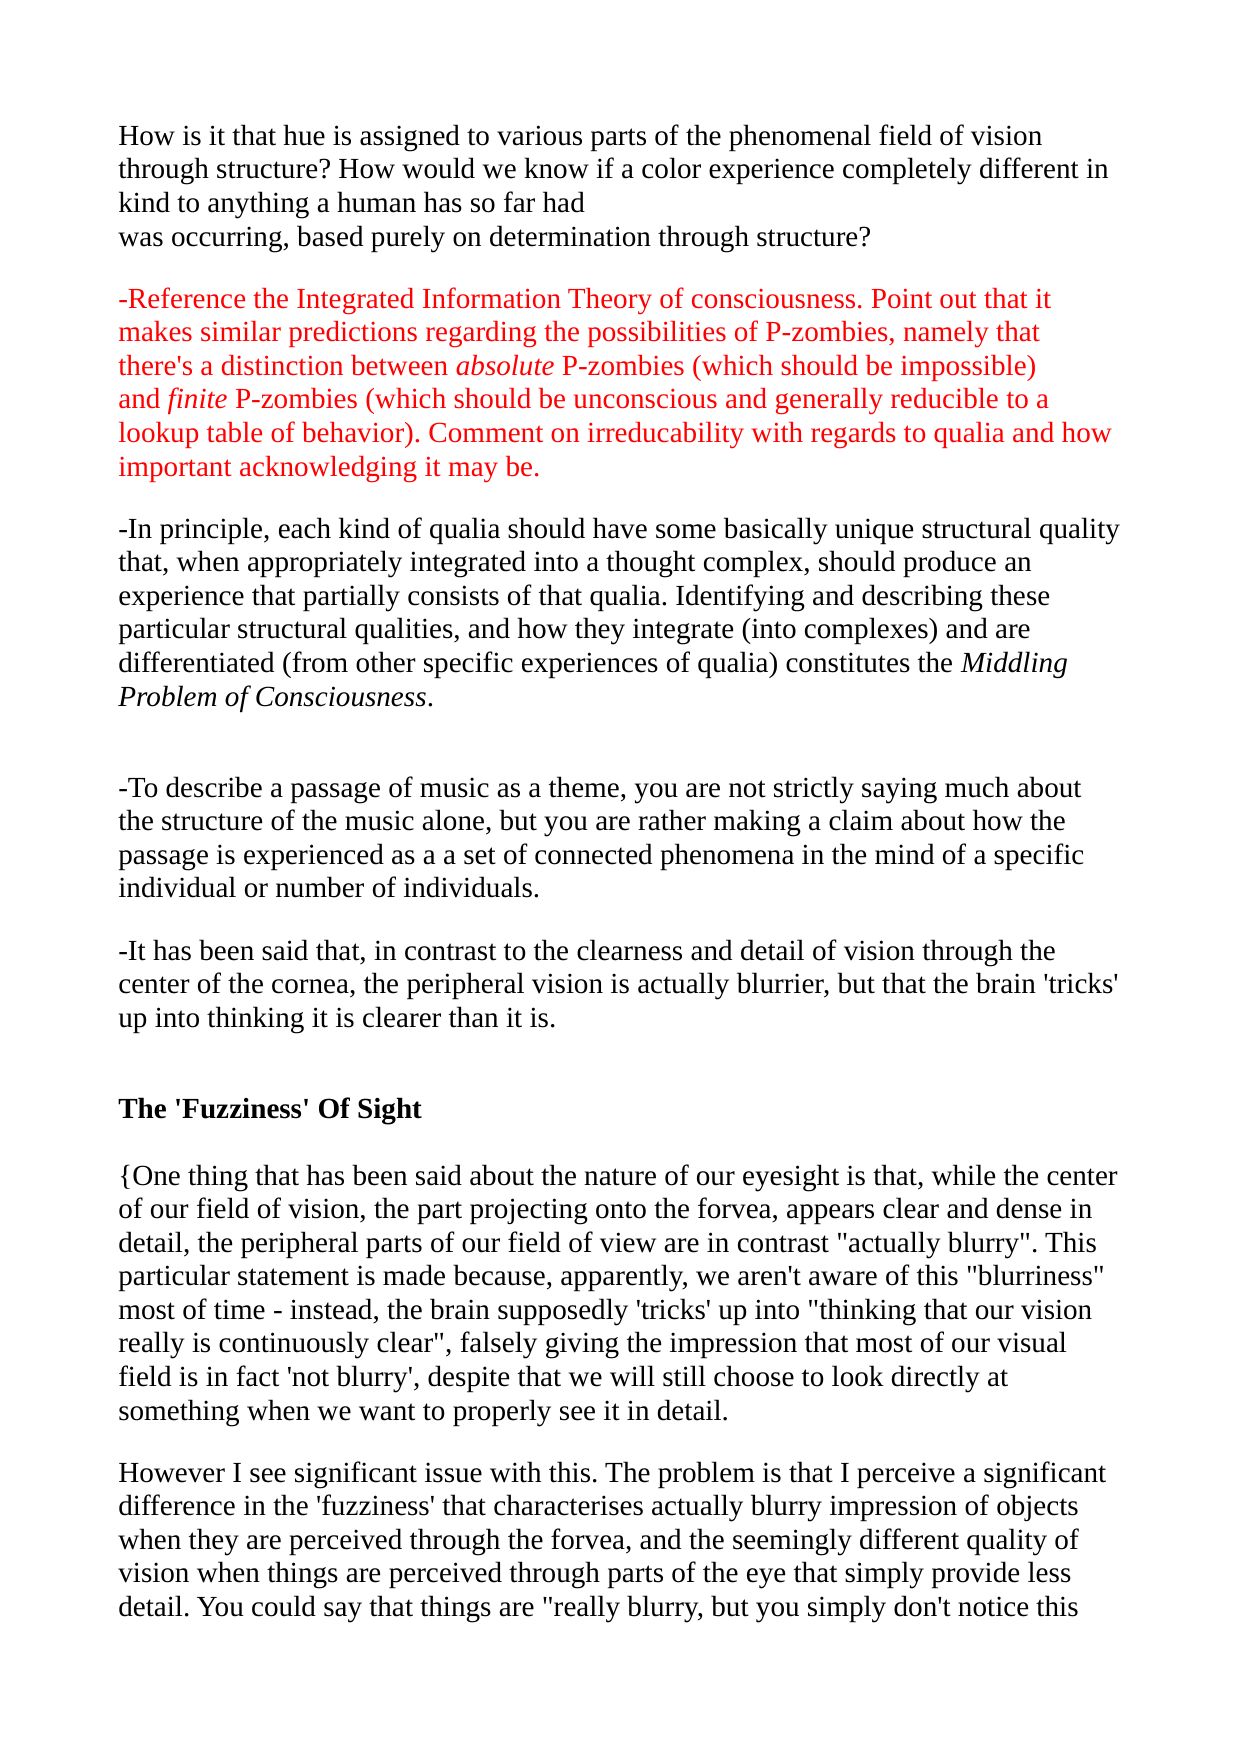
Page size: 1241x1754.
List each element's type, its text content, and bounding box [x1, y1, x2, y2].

text The 'Fuzziness' Of Sight [118, 1091, 1122, 1124]
text -Reference the Integrated Information Theory of consciousness. Point out that it makes similar predictions regarding the possibilities of P-zombies, namely that there's a distinction between absolute P-zombies (which should be impossible) and finite P-zombies (which should be unconscious and generally reducible to a lookup table of behavior). Comment on irreducability with regards to qualia and how important acknowledging it may be. [118, 281, 1122, 482]
text -In principle, each kind of qualia should have some basically unique structural quality that, when appropriately integrated into a thought complex, should produce an experience that partially consists of that qualia. Identifying and describing these particular structural qualities, and how they integrate (into complexes) and are differentiated (from other specific experiences of qualia) constitutes the Middling Problem of Consciousness. [118, 511, 1122, 712]
text {One thing that has been said about the nature of our eyesight is that, while the center of our field of vision, the part projecting onto the forvea, appears clear and dense in detail, the peripheral parts of our field of view are in contrast "actually blurry". This particular statement is made because, apparently, we aren't aware of this "blurriness" most of time - instead, the brain supposedly 'tricks' up into "thinking that our vision really is continuously clear", falsely giving the impression that most of our visual field is in fact 'not blurry', despite that we will still choose to look directly at something when we want to properly see it in detail. [118, 1124, 1122, 1426]
text was occurring, based purely on determination through structure? [118, 219, 1122, 252]
text -It has been said that, in contrast to the clearness and detail of vision through the center of the cornea, the peripheral vision is actually blurrier, but that the brain 'tricks' up into thinking it is clearer than it is. [118, 933, 1122, 1033]
text How is it that hue is assigned to various parts of the phenomenal field of vision through structure? How would we know if a color experience completely different in kind to anything a human has so far had [118, 118, 1122, 219]
text -To describe a passage of music as a theme, you are not strictly saying much about the structure of the music alone, but you are rather making a claim about how the passage is experienced as a a set of connected phenomena in the mind of a specific individual or number of individuals. [118, 770, 1122, 904]
text However I see significant issue with this. The problem is that I perceive a significant difference in the 'fuzziness' that characterises actually blurry impression of objects when they are perceived through the forvea, and the seemingly different quality of vision when things are perceived through parts of the eye that simply provide less detail. You could say that things are "really blurry, but you simply don't notice this [118, 1455, 1122, 1623]
